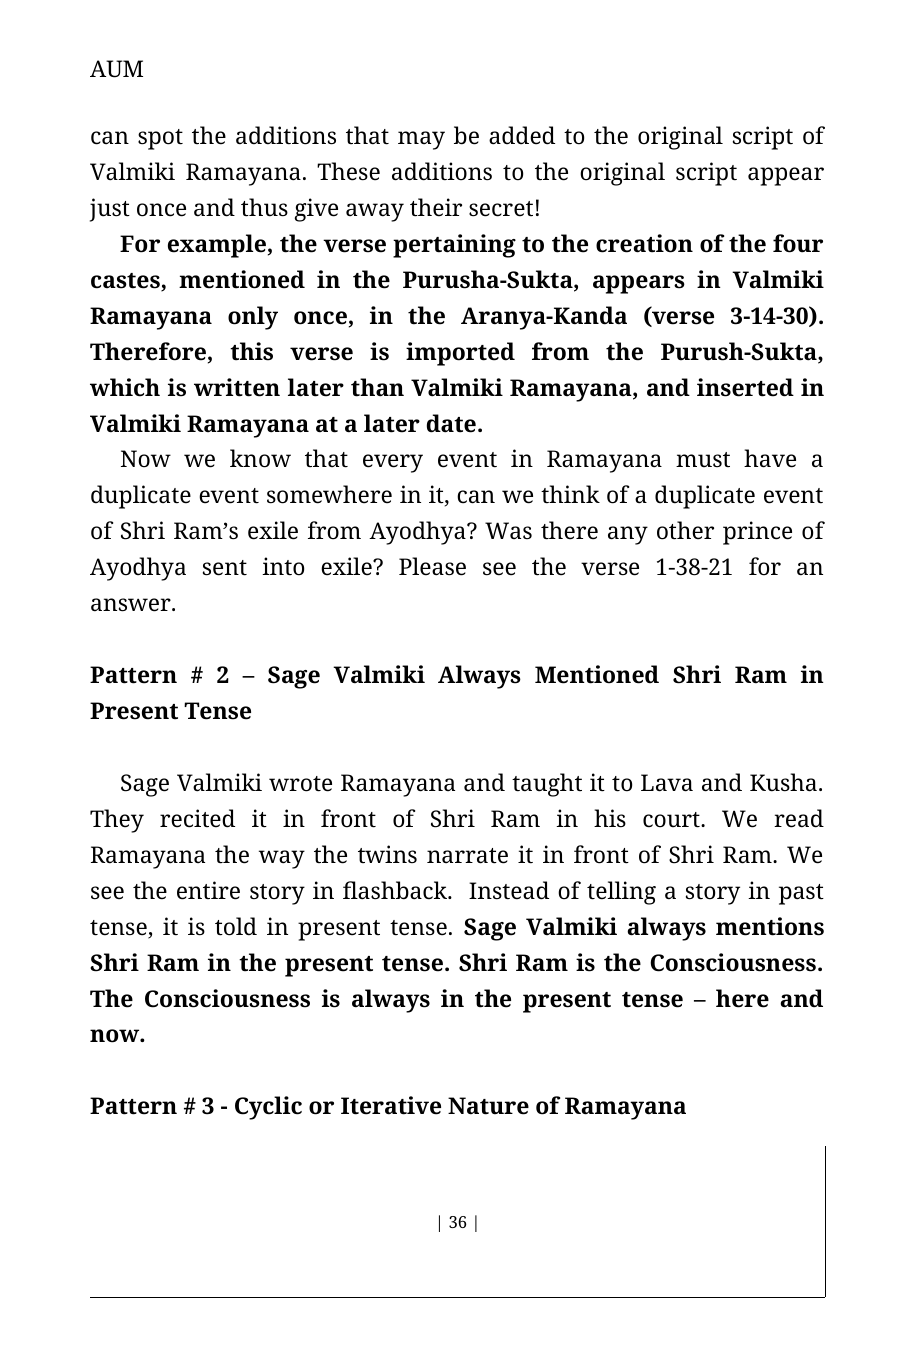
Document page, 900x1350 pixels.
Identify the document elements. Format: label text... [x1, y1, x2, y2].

text can spot the additions that may be added to the original script of Valmiki Ramayana. These additions to the original script appear just once and thus give away their secret! [90, 120, 825, 223]
text Now we know that every event in Ramayana must have a duplicate event somewhere in it, can we think of a duplicate event of Shri Ram’s exile from Ayodhya? Was there any other prince of Ayodhya sent into exile? Please see the verse 1-38-21 for an answer. [90, 443, 825, 618]
text Sage Valmiki wrote Ramayana and taught it to Lava and Kusha. They recited it in front of Shri Ram in his court. We read Ramayana the way the twins narrate it in front of Shri Ram. We see the entire story in flashback. Instead of telling a story in past tense, it is told in present tense. Sage Valmiki always mentions Shri Ram in the present tense. Shri Ram is the Consciousness. The Consciousness is always in the present tense – here and now. [90, 767, 825, 1050]
text Pattern # 3 - Cyclic or Iterative Nature of Ramayana [90, 1090, 825, 1122]
text For example, the verse pertaining to the creation of the four castes, mentioned in the Purusha-Sukta, appears in Valmiki Ramayana only once, in the Aranya-Kanda (verse 3-14-30). Therefore, this verse is imported from the Purush-Sukta, which is written later than Valmiki Ramayana, and inserted in Valmiki Ramayana at a later date. [90, 228, 825, 439]
text Pattern # 2 – Sage Valmiki Always Mentioned Shri Ram in Present Tense [90, 659, 825, 726]
